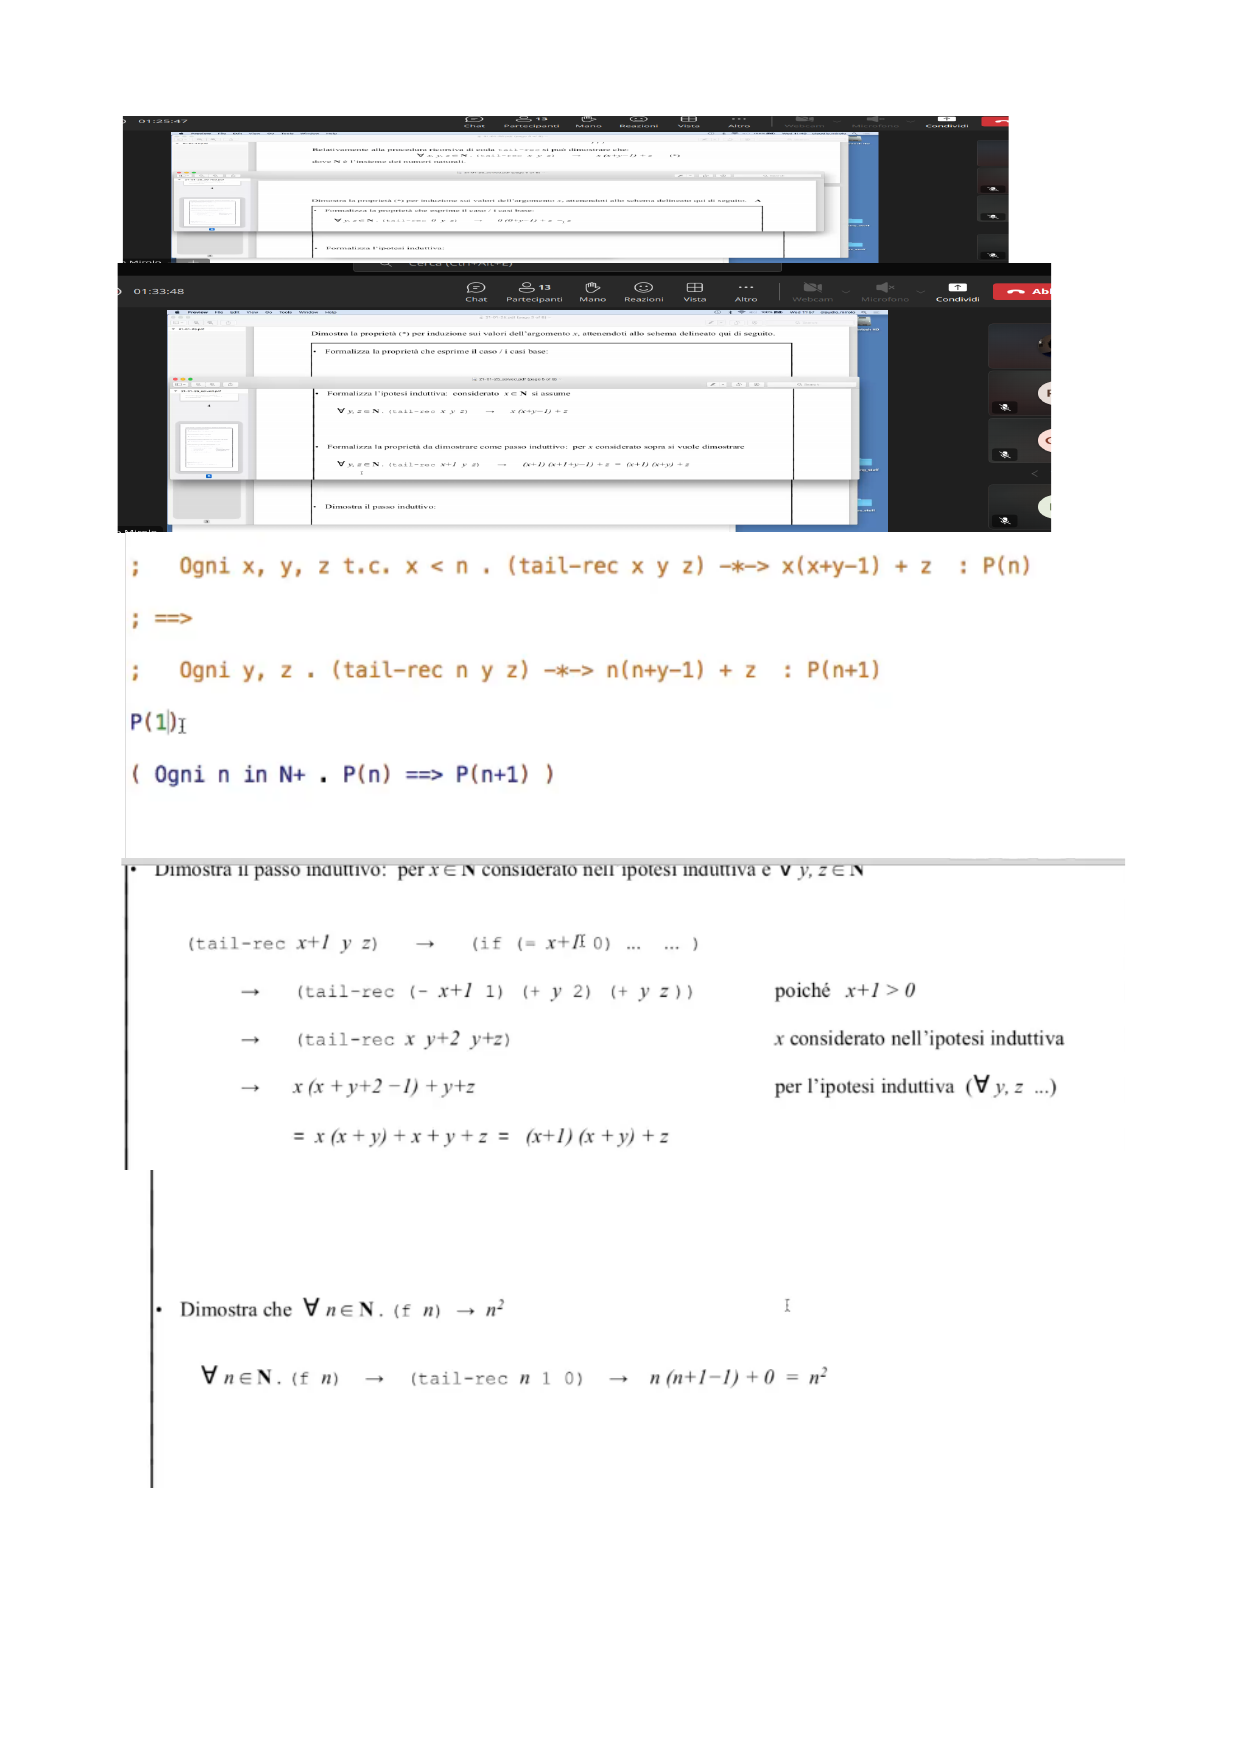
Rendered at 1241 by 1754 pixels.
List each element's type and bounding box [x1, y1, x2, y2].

picture [116, 116, 1126, 1488]
